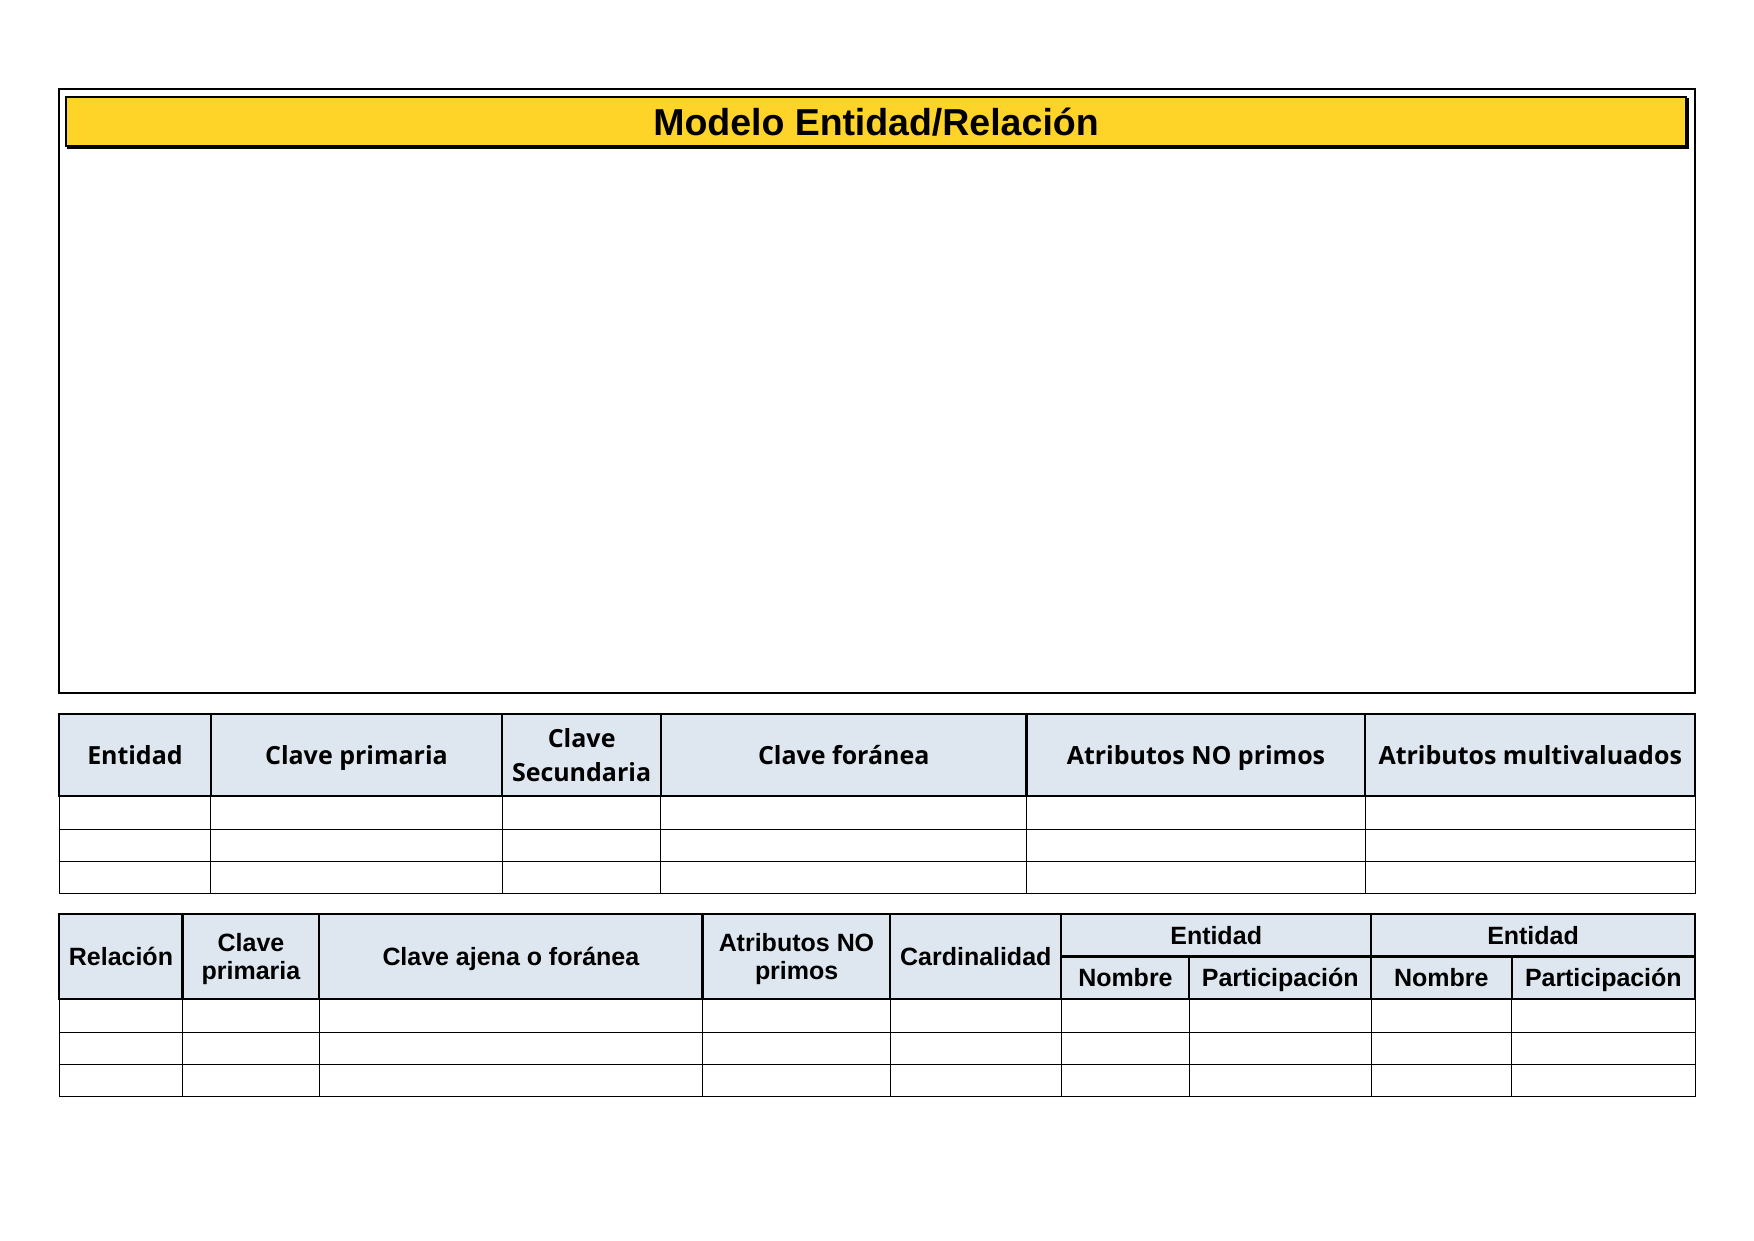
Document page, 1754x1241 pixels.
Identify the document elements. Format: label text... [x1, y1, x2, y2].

table_cell [661, 830, 1026, 861]
table_cell [1190, 1000, 1371, 1031]
table_cell [60, 155, 1694, 692]
table_cell [661, 797, 1026, 829]
table_header Clave primaria [212, 715, 501, 795]
table_cell [183, 1000, 319, 1031]
table_cell [891, 1065, 1061, 1096]
table_cell [503, 797, 660, 829]
table_cell Participación [1190, 958, 1370, 998]
table_cell [211, 830, 502, 861]
table_header Cardinalidad [891, 915, 1060, 998]
table_cell [1372, 1065, 1511, 1096]
table_cell Participación [1513, 958, 1694, 998]
table_cell [320, 1033, 702, 1064]
table_cell [503, 830, 660, 861]
table_cell [703, 1000, 890, 1031]
table_cell Nombre [1372, 958, 1511, 998]
table_cell [1366, 797, 1695, 829]
table_cell [183, 1065, 319, 1096]
table_cell [1512, 1065, 1695, 1096]
table_cell [1372, 1000, 1511, 1031]
table_cell [1190, 1065, 1371, 1096]
table_header Atributos NO primos [704, 915, 889, 998]
table_cell [1512, 1033, 1695, 1064]
table_cell [60, 830, 210, 861]
table_header Entidad [1372, 915, 1694, 955]
table_cell [60, 862, 210, 893]
table_header Clave foránea [662, 715, 1025, 795]
table_cell [703, 1065, 890, 1096]
table_cell [661, 862, 1026, 893]
table_cell [1062, 1065, 1189, 1096]
table_cell [1366, 830, 1695, 861]
table_cell [60, 1033, 182, 1064]
table_cell [1366, 862, 1695, 893]
table_cell [60, 797, 210, 829]
table_cell [891, 1000, 1061, 1031]
table_cell [320, 1065, 702, 1096]
table_header Clave primaria [184, 915, 318, 998]
table_cell [320, 1000, 702, 1031]
table_header Atributos NO primos [1028, 715, 1364, 795]
table_cell [1372, 1033, 1511, 1064]
table_header Clave ajena o foránea [320, 915, 701, 998]
table_cell [503, 862, 660, 893]
table_cell [891, 1033, 1061, 1064]
table_header Modelo Entidad/Relación [60, 90, 1694, 155]
table_cell Nombre [1062, 958, 1188, 998]
table_cell [211, 862, 502, 893]
table_cell [703, 1033, 890, 1064]
table_header Atributos multivaluados [1366, 715, 1694, 795]
table_cell [1027, 830, 1365, 861]
table_header Clave Secundaria [503, 715, 660, 795]
table_cell [60, 1000, 182, 1031]
table_cell [1062, 1033, 1189, 1064]
table_header Entidad [1062, 915, 1370, 955]
table_header Relación [60, 915, 181, 998]
table_cell [1190, 1033, 1371, 1064]
table_cell [60, 1065, 182, 1096]
table_cell [1062, 1000, 1189, 1031]
table_cell [1027, 797, 1365, 829]
table_cell [183, 1033, 319, 1064]
table_header Entidad [60, 715, 210, 795]
table_cell [1027, 862, 1365, 893]
table_cell [1512, 1000, 1695, 1031]
table_cell [211, 797, 502, 829]
